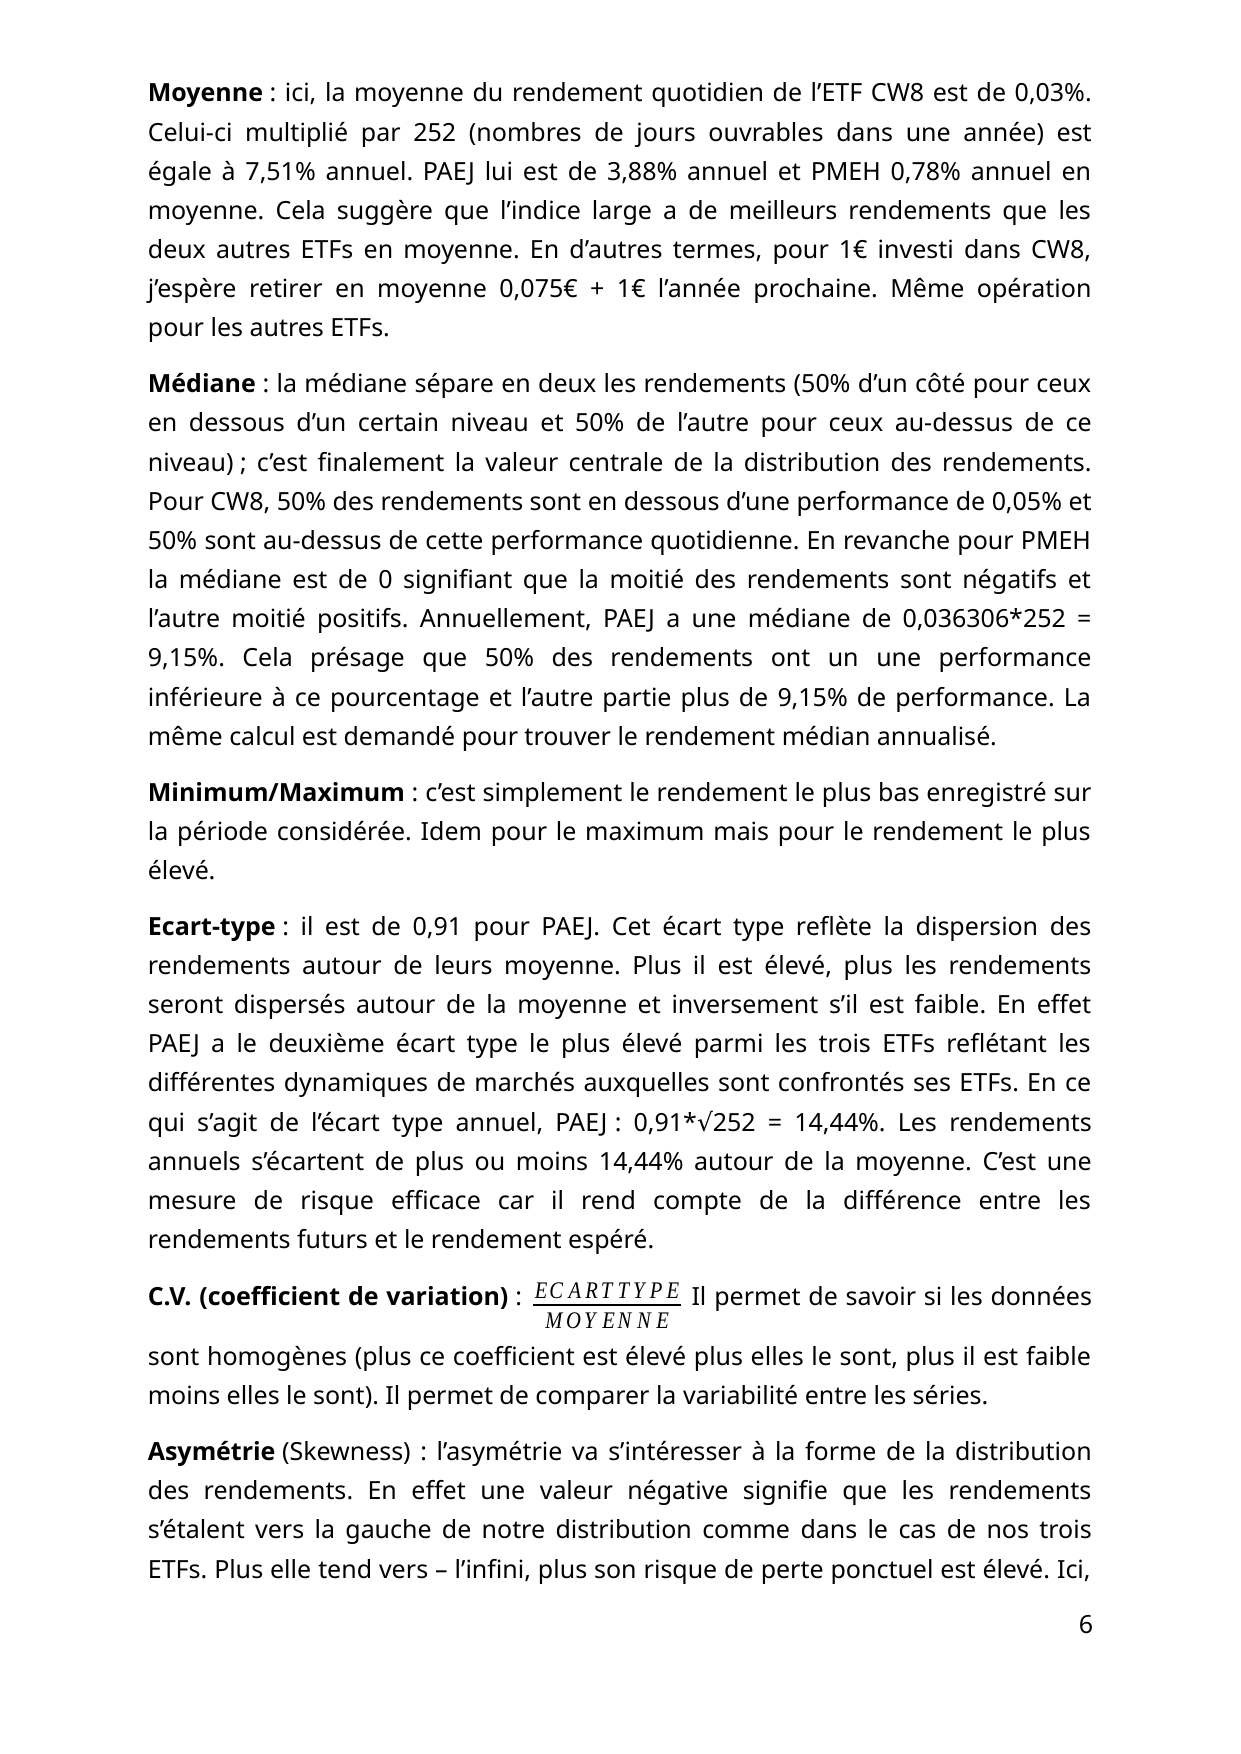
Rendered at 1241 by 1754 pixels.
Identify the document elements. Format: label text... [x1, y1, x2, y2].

text Médiane : la médiane sépare en deux les rendements (50% d’un côté pour ceux en dessous d’un certain niveau et 50% de l’autre pour ceux au-dessus de ce niveau) ; c’est finalement la valeur centrale de la distribution des rendements. Pour CW8, 50% des rendements sont en dessous d’une performance de 0,05% et 50% sont au-dessus de cette performance quotidienne. En revanche pour PMEH la médiane est de 0 signifiant que la moitié des rendements sont négatifs et l’autre moitié positifs. Annuellement, PAEJ a une médiane de 0,036306*252 = 9,15%. Cela présage que 50% des rendements ont un une performance inférieure à ce pourcentage et l’autre partie plus de 9,15% de performance. La même calcul est demandé pour trouver le rendement médian annualisé. [148, 366, 1093, 752]
text Ecart-type : il est de 0,91 pour PAEJ. Cet écart type reflète la dispersion des rendements autour de leurs moyenne. Plus il est élevé, plus les rendements seront dispersés autour de la moyenne et inversement s’il est faible. En effet PAEJ a le deuxième écart type le plus élevé parmi les trois ETFs reflétant les différentes dynamiques de marchés auxquelles sont confrontés ses ETFs. En ce qui s’agit de l’écart type annuel, PAEJ : 0,91*√252 = 14,44%. Les rendements annuels s’écartent de plus ou moins 14,44% autour de la moyenne. C’est une mesure de risque efficace car il rend compte de la différence entre les rendements futurs et le rendement espéré. [148, 908, 1093, 1256]
text Minimum/Maximum : c’est simplement le rendement le plus bas enregistré sur la période considérée. Idem pour le maximum mais pour le rendement le plus élevé. [148, 774, 1093, 887]
text Moyenne : ici, la moyenne du rendement quotidien de l’ETF CW8 est de 0,03%. Celui-ci multiplié par 252 (nombres de jours ouvrables dans une année) est égale à 7,51% annuel. PAEJ lui est de 3,88% annuel et PMEH 0,78% annuel en moyenne. Cela suggère que l’indice large a de meilleurs rendements que les deux autres ETFs en moyenne. En d’autres termes, pour 1€ investi dans CW8, j’espère retirer en moyenne 0,075€ + 1€ l’année prochaine. Même opération pour les autres ETFs. [148, 75, 1093, 344]
text Asymétrie (Skewness) : l’asymétrie va s’intéresser à la forme de la distribution des rendements. En effet une valeur négative signifie que les rendements s’étalent vers la gauche de notre distribution comme dans le cas de nos trois ETFs. Plus elle tend vers – l’infini, plus son risque de perte ponctuel est élevé. Ici, [148, 1434, 1093, 1585]
text C.V. (coefficient de variation) : Il permet de savoir si les données sont homogènes (plus ce coefficient est élevé plus elles le sont, plus il est faible moins elles le sont). Il permet de comparer la variabilité entre les séries. [148, 1277, 1093, 1412]
